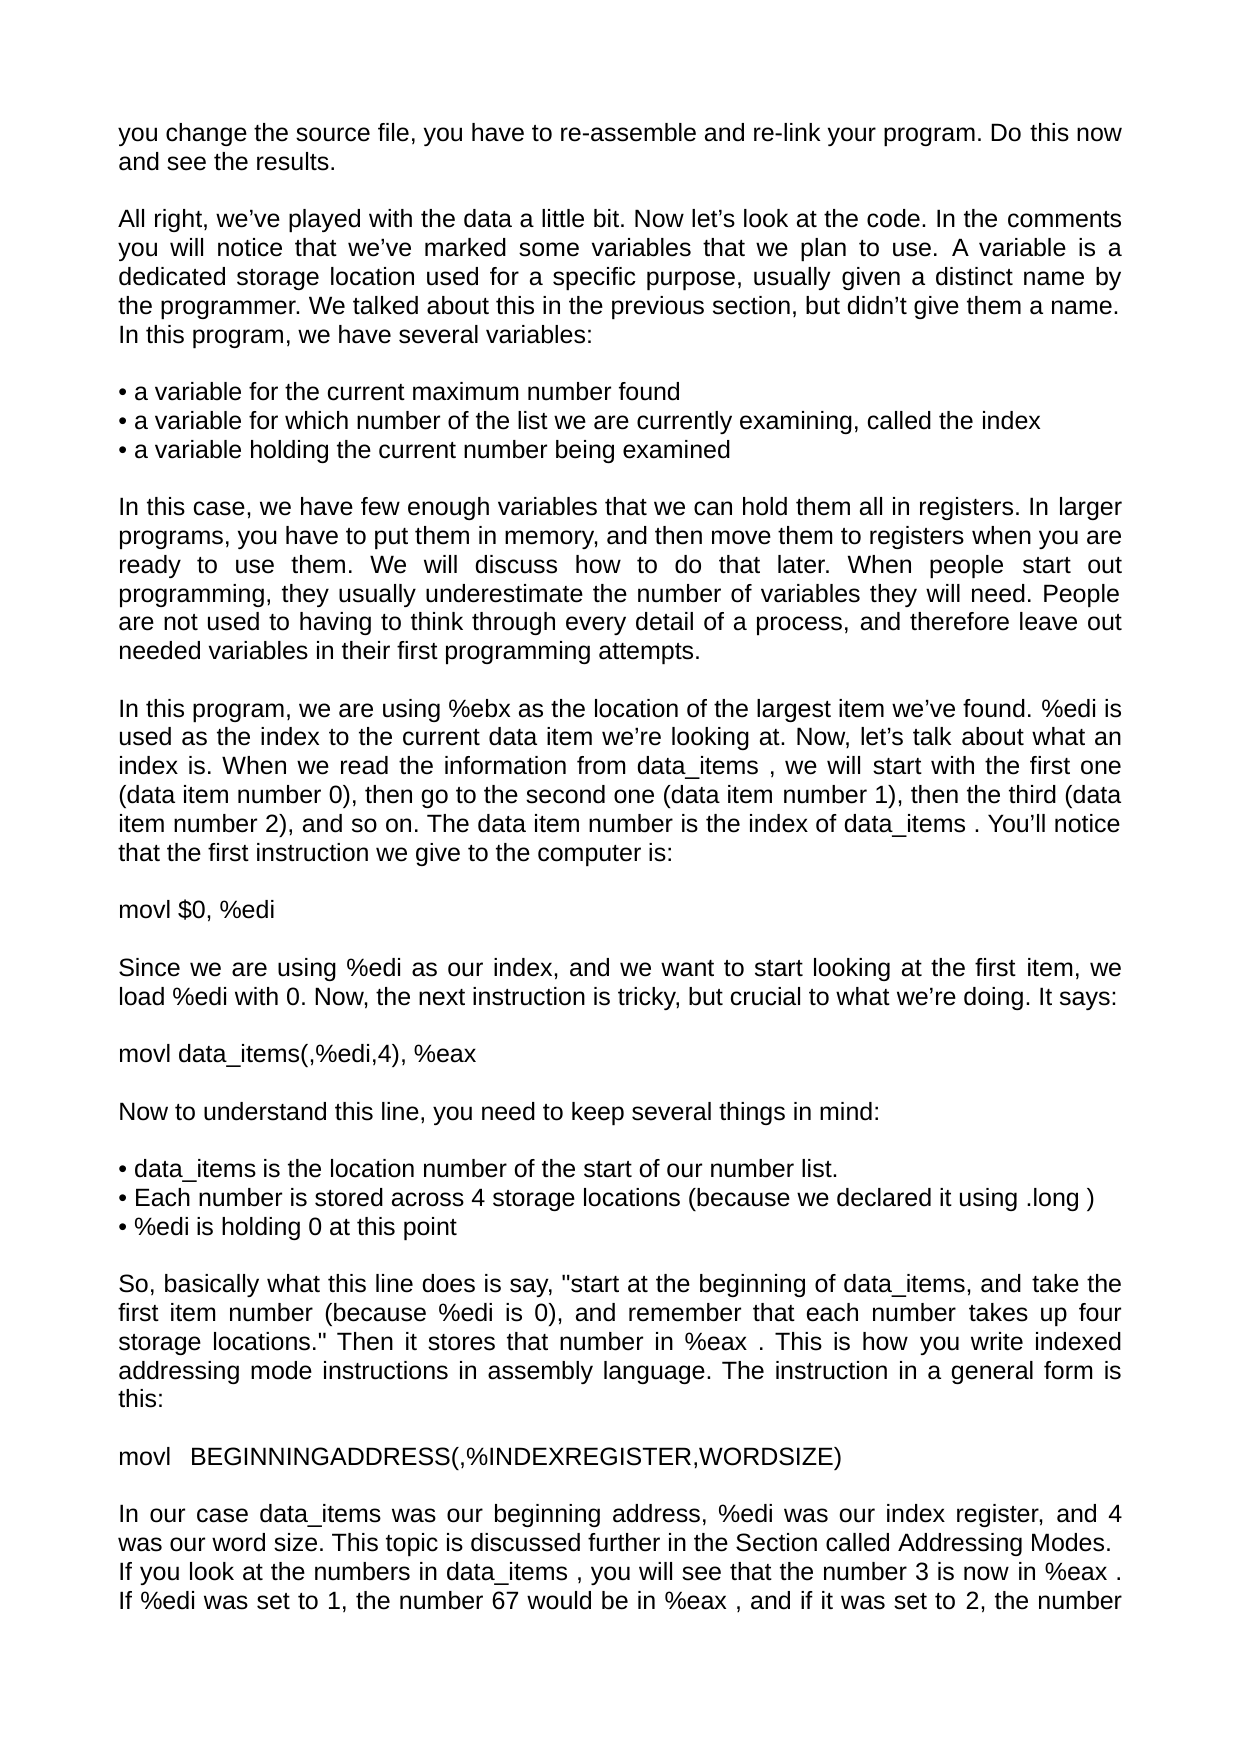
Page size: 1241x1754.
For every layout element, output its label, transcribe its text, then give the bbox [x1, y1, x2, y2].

text Now to understand this line, you need to keep several things in mind: [118, 1097, 1122, 1125]
text movl data_items(,%edi,4), %eax [118, 1039, 1122, 1068]
text • a variable holding the current number being examined [118, 434, 1122, 463]
text movl BEGINNINGADDRESS(,%INDEXREGISTER,WORDSIZE) [118, 1442, 1122, 1471]
text So, basically what this line does is say, "start at the beginning of data_items, and take the first item number (because %edi is 0), and remember that each number takes up four storage locations." Then it stores that number in %eax . This is how you write indexed addressing mode instructions in assembly language. The instruction in a general form is this: [118, 1269, 1122, 1413]
text In this case, we have few enough variables that we can hold them all in registers. In larger programs, you have to put them in memory, and then move them to registers when you are ready to use them. We will discuss how to do that later. When people start out programming, they usually underestimate the number of variables they will need. People are not used to having to think through every detail of a process, and therefore leave out needed variables in their first programming attempts. [118, 492, 1122, 665]
text movl $0, %edi [118, 895, 1122, 924]
text • a variable for which number of the list we are currently examining, called the index [118, 406, 1122, 434]
text If you look at the numbers in data_items , you will see that the number 3 is now in %eax . If %edi was set to 1, the number 67 would be in %eax , and if it was set to 2, the number [118, 1557, 1122, 1615]
text • Each number is stored across 4 storage locations (because we declared it using .long ) [118, 1183, 1122, 1212]
text Since we are using %edi as our index, and we want to start looking at the first item, we load %edi with 0. Now, the next instruction is tricky, but crucial to what we’re doing. It says: [118, 953, 1122, 1010]
text • data_items is the location number of the start of our number list. [118, 1154, 1122, 1183]
text • a variable for the current maximum number found [118, 377, 1122, 406]
text you change the source file, you have to re-assemble and re-link your program. Do this now and see the results. [118, 118, 1122, 176]
text • %edi is holding 0 at this point [118, 1212, 1122, 1240]
text In our case data_items was our beginning address, %edi was our index register, and 4 was our word size. This topic is discussed further in the Section called Addressing Modes. [118, 1499, 1122, 1557]
text In this program, we are using %ebx as the location of the largest item we’ve found. %edi is used as the index to the current data item we’re looking at. Now, let’s talk about what an index is. When we read the information from data_items , we will start with the first one (data item number 0), then go to the second one (data item number 1), then the third (data item number 2), and so on. The data item number is the index of data_items . You’ll notice that the first instruction we give to the computer is: [118, 694, 1122, 867]
text All right, we’ve played with the data a little bit. Now let’s look at the code. In the comments you will notice that we’ve marked some variables that we plan to use. A variable is a dedicated storage location used for a specific purpose, usually given a distinct name by the programmer. We talked about this in the previous section, but didn’t give them a name. In this program, we have several variables: [118, 204, 1122, 348]
